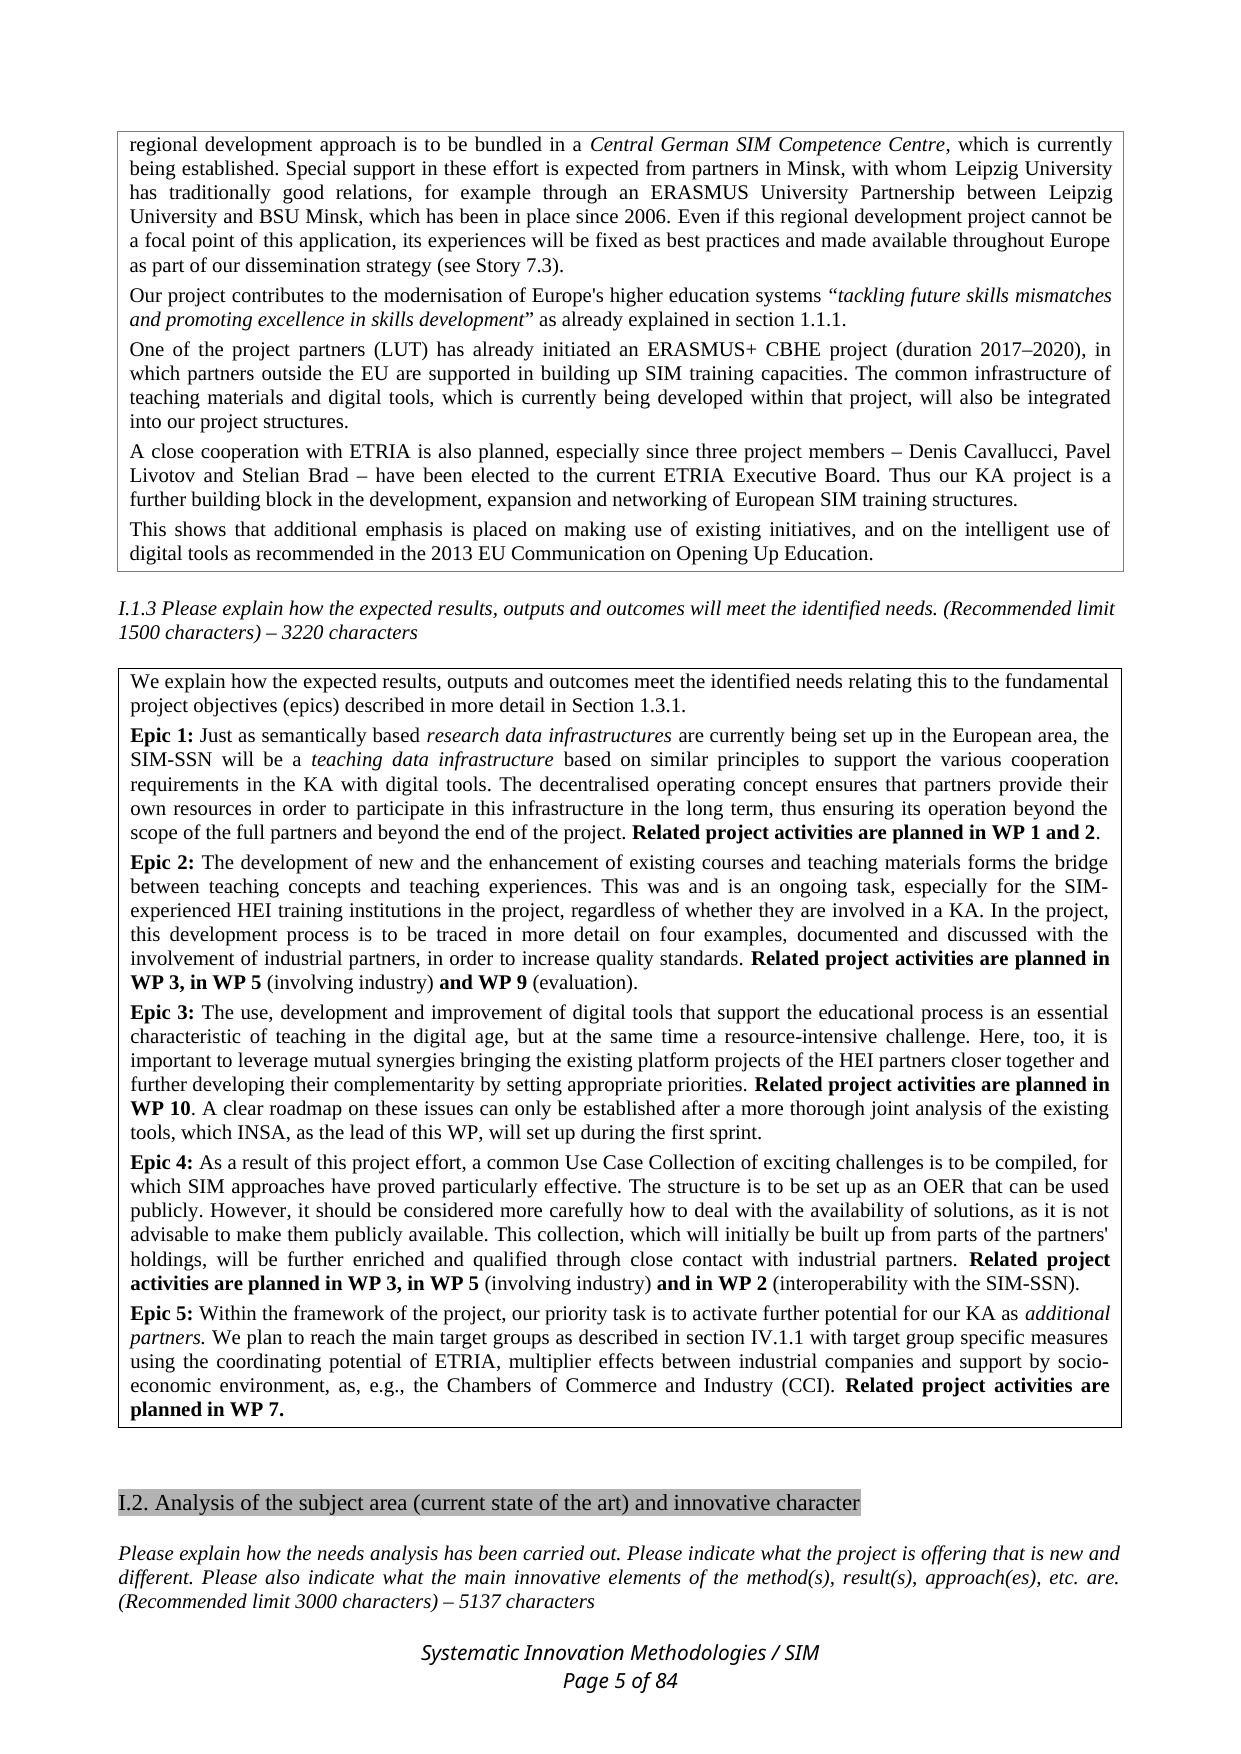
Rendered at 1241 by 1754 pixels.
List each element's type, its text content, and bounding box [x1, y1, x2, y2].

text Please explain how the needs analysis has been carried out. Please indicate what the project is offering that is new and different. Please also indicate what the main innovative elements of the method(s), result(s), approach(es), etc. are. (Recommended limit 3000 characters) – 5137 characters [118, 1541, 1122, 1613]
table_header We explain how the expected results, outputs and outcomes meet the identified needs relating this to the fundamental project objectives (epics) described in more detail in Section 1.3.1. Epic 1: Just as semantically based research data infrastructures are currently being set up in the European area, the SIM-SSN will be a teaching data infrastructure based on similar principles to support the various cooperation requirements in the KA with digital tools. The decentralised operating concept ensures that partners provide their own resources in order to participate in this infrastructure in the long term, thus ensuring its operation beyond the scope of the full partners and beyond the end of the project. Related project activities are planned in WP 1 and 2. Epic 2: The development of new and the enhancement of existing courses and teaching materials forms the bridge between teaching concepts and teaching experiences. This was and is an ongoing task, especially for the SIM-experienced HEI training institutions in the project, regardless of whether they are involved in a KA. In the project, this development process is to be traced in more detail on four examples, documented and discussed with the involvement of industrial partners, in order to increase quality standards. Related project activities are planned in WP 3, in WP 5 (involving industry) and WP 9 (evaluation). Epic 3: The use, development and improvement of digital tools that support the educational process is an essential characteristic of teaching in the digital age, but at the same time a resource-intensive challenge. Here, too, it is important to leverage mutual synergies bringing the existing platform projects of the HEI partners closer together and further developing their complementarity by setting appropriate priorities. Related project activities are planned in WP 10. A clear roadmap on these issues can only be established after a more thorough joint analysis of the existing tools, which INSA, as the lead of this WP, will set up during the first sprint. Epic 4: As a result of this project effort, a common Use Case Collection of exciting challenges is to be compiled, for which SIM approaches have proved particularly effective. The structure is to be set up as an OER that can be used publicly. However, it should be considered more carefully how to deal with the availability of solutions, as it is not advisable to make them publicly available. This collection, which will initially be built up from parts of the partners' holdings, will be further enriched and qualified through close contact with industrial partners. Related project activities are planned in WP 3, in WP 5 (involving industry) and in WP 2 (interoperability with the SIM-SSN). Epic 5: Within the framework of the project, our priority task is to activate further potential for our KA as additional partners. We plan to reach the main target groups as described in section IV.1.1 with target group specific measures using the coordinating potential of ETRIA, multiplier effects between industrial companies and support by socio-economic environment, as, e.g., the Chambers of Commerce and Industry (CCI). Related project activities are planned in WP 7. [119, 669, 1121, 1427]
text I.2. Analysis of the subject area (current state of the art) and innovative character [861, 1489, 1122, 1516]
table_header regional development approach is to be bundled in a Central German SIM Competence Centre, which is currently being established. Special support in these effort is expected from partners in Minsk, with whom Leipzig University has traditionally good relations, for example through an ERASMUS University Partnership between Leipzig University and BSU Minsk, which has been in place since 2006. Even if this regional development project cannot be a focal point of this application, its experiences will be fixed as best practices and made available throughout Europe as part of our dissemination strategy (see Story 7.3). Our project contributes to the modernisation of Europe's higher education systems “tackling future skills mismatches and promoting excellence in skills development” as already explained in section 1.1.1. One of the project partners (LUT) has already initiated an ERASMUS+ CBHE project (duration 2017–2020), in which partners outside the EU are supported in building up SIM training capacities. The common infrastructure of teaching materials and digital tools, which is currently being developed within that project, will also be integrated into our project structures. A close cooperation with ETRIA is also planned, especially since three project members – Denis Cavallucci, Pavel Livotov and Stelian Brad – have been elected to the current ETRIA Executive Board. Thus our KA project is a further building block in the development, expansion and networking of European SIM training structures. This shows that additional emphasis is placed on making use of existing initiatives, and on the intelligent use of digital tools as recommended in the 2013 EU Communication on Opening Up Education. [118, 132, 1123, 571]
text I.1.3 Please explain how the expected results, outputs and outcomes will meet the identified needs. (Recommended limit 1500 characters) – 3220 characters [118, 596, 1122, 644]
